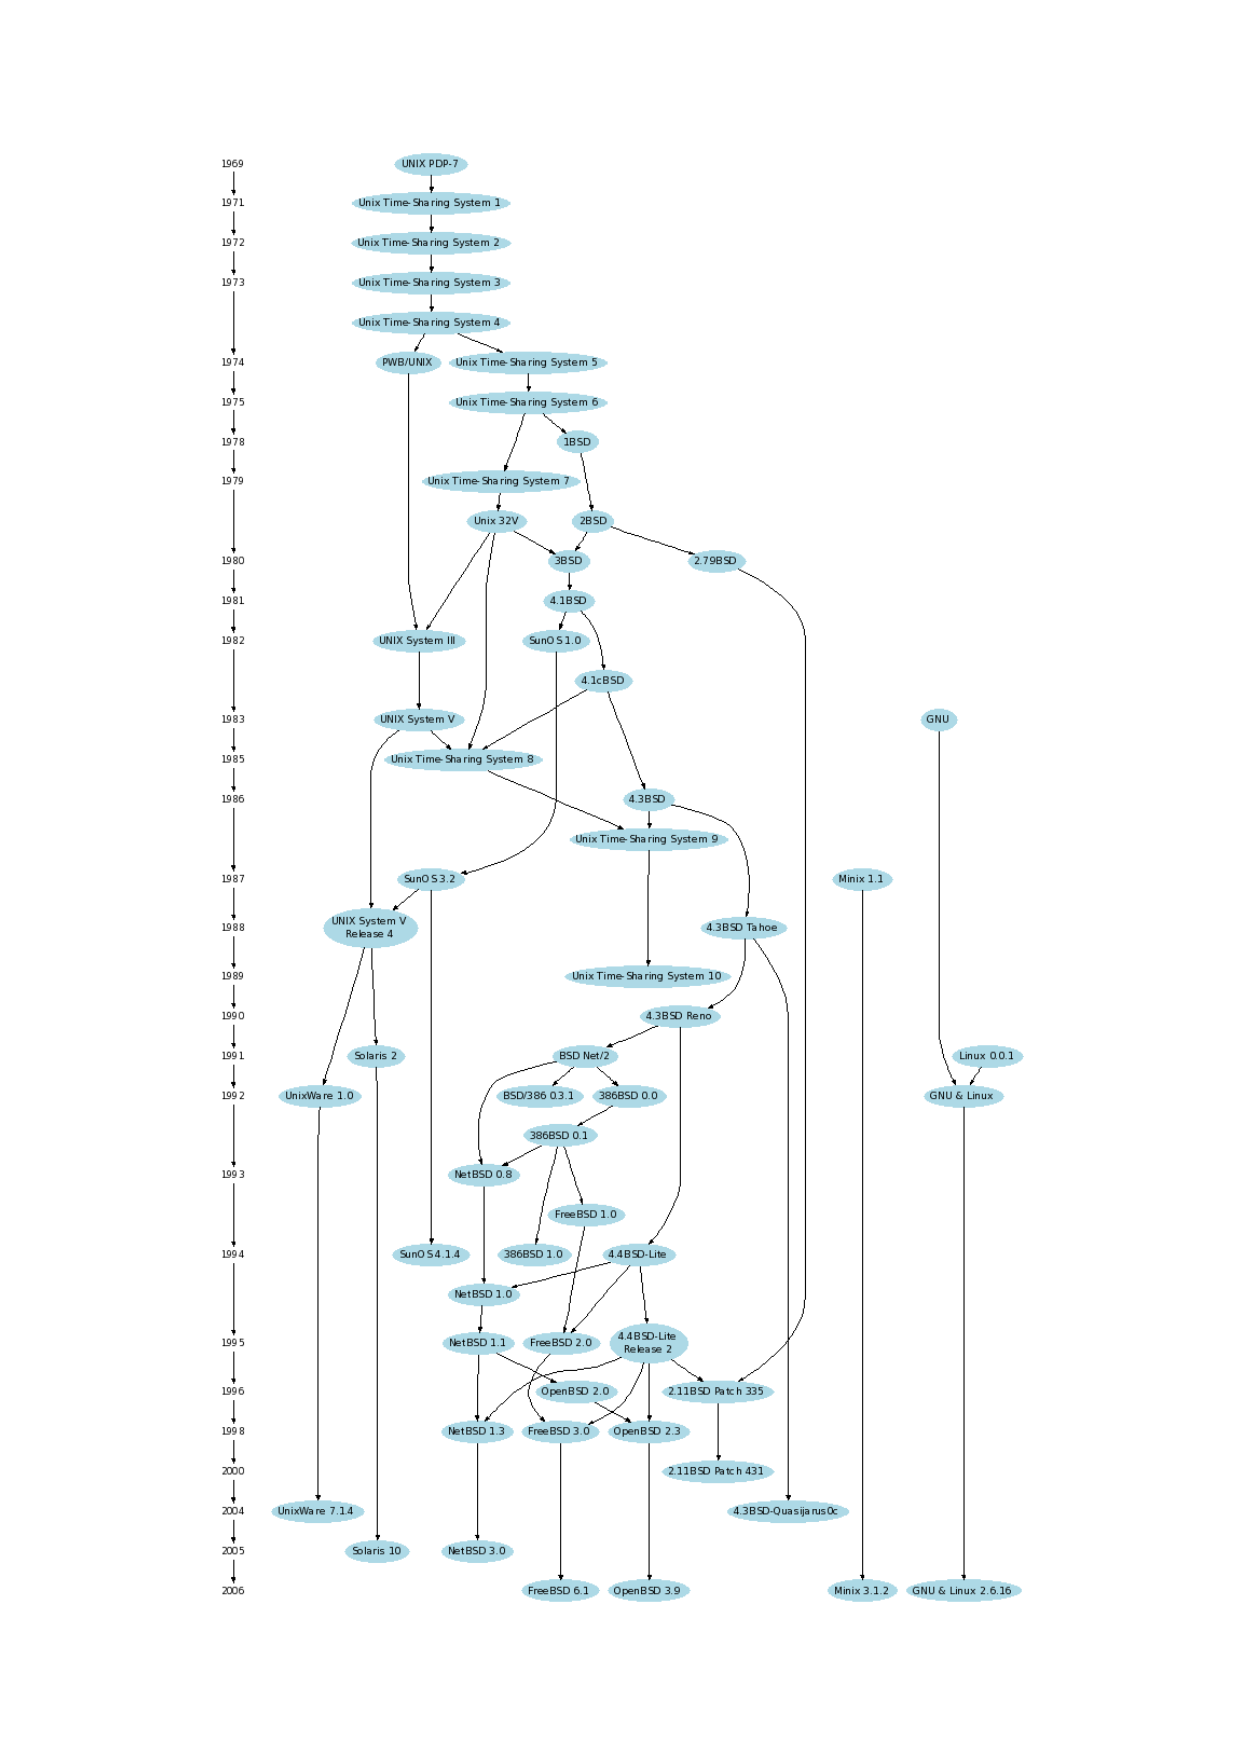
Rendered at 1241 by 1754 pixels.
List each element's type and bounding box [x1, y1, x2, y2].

picture [215, 150, 1025, 1604]
